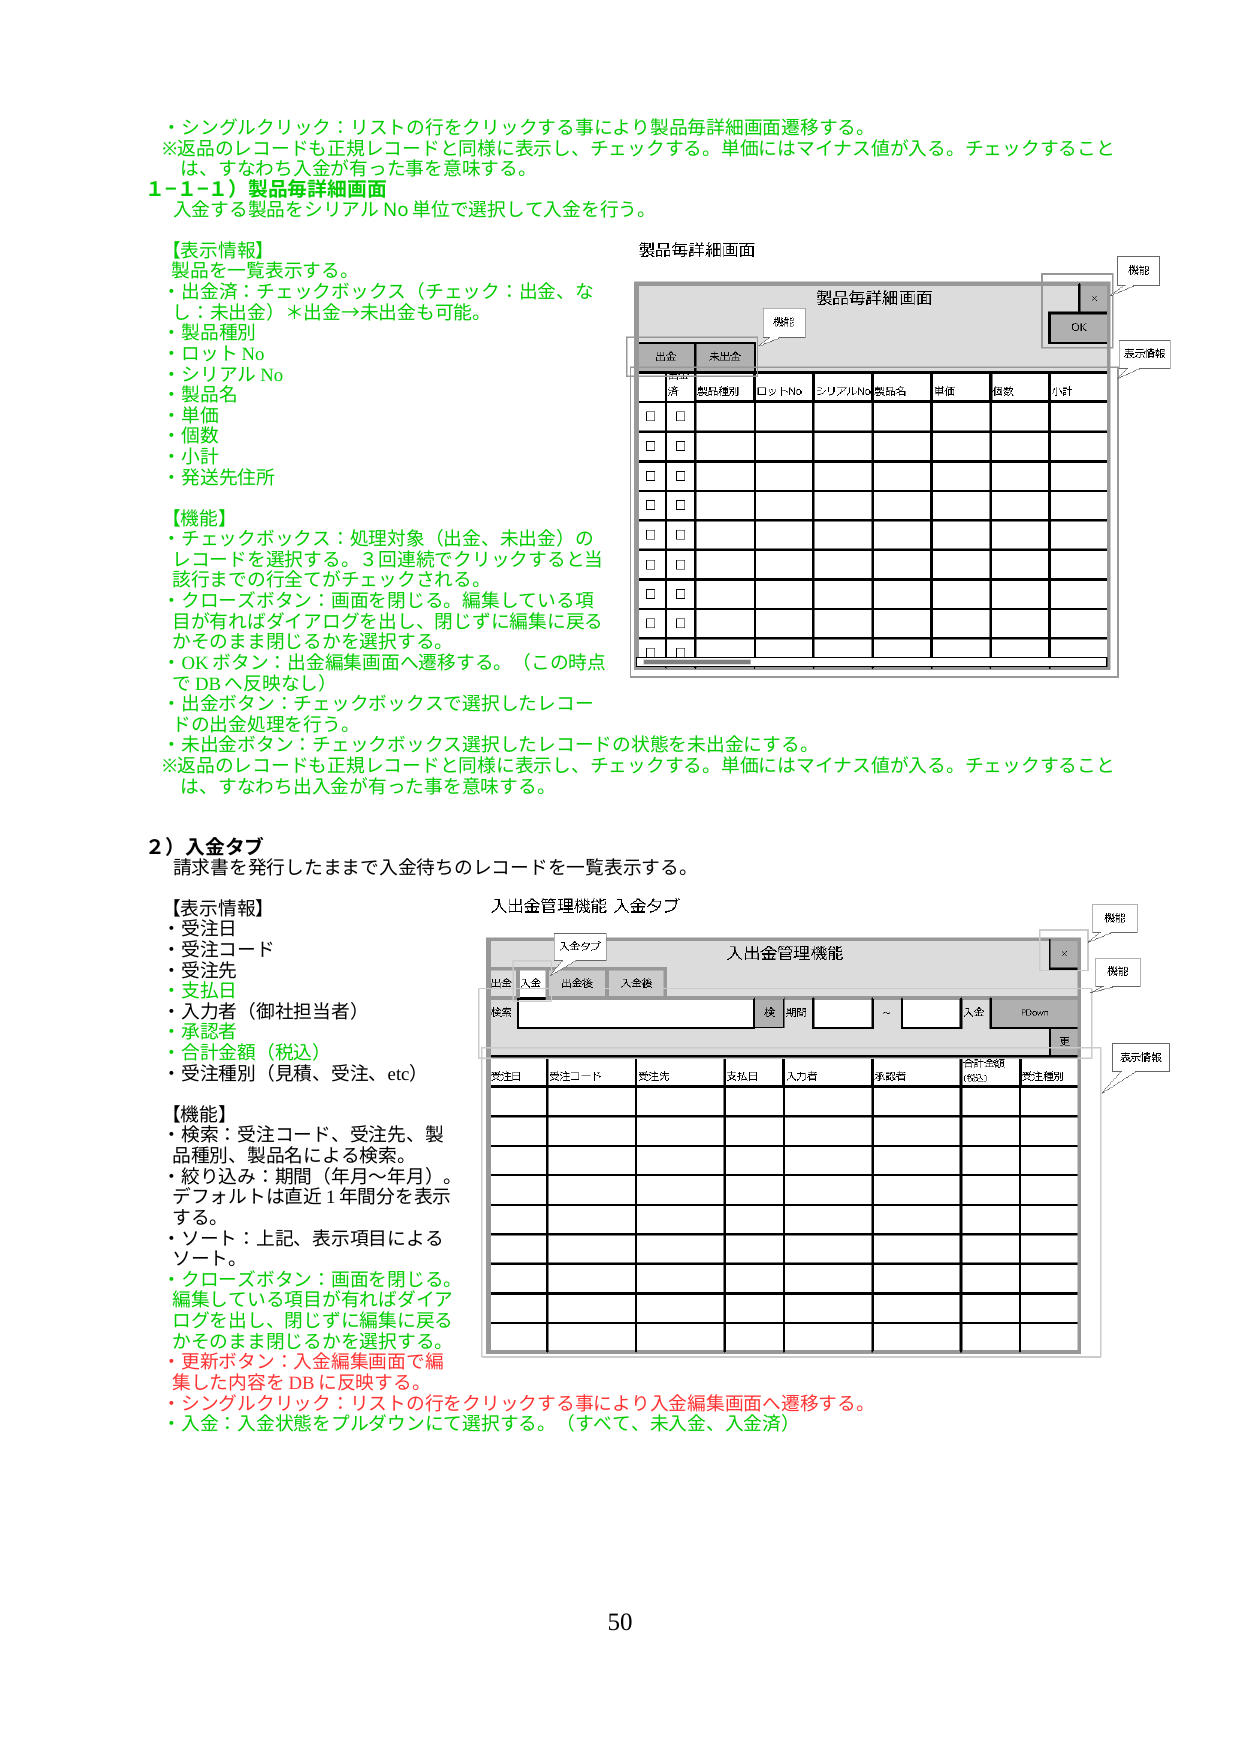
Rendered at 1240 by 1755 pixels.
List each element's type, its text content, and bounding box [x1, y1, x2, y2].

text ・絞り込み：期間（年月～年月）。デフォルトは直近1年間分を表示する。 [162, 1167, 458, 1228]
text ・合計金額（税込） [162, 1043, 458, 1064]
text ・入力者（御社担当者） [162, 1002, 458, 1022]
text ・クローズボタン：画面を閉じる。編集している項目が有ればダイアログを出し、閉じずに編集に戻るかそのまま閉じるかを選択する。 [162, 1270, 458, 1352]
text ・シングルクリック：リストの行をクリックする事により製品毎詳細画面遷移する。 [163, 118, 1121, 139]
text ・単価 [163, 406, 606, 426]
text ※返品のレコードも正規レコードと同様に表示し、チェックする。単価にはマイナス値が入る。チェックすることは、すなわち出入金が有った事を意味する。 [162, 756, 1121, 797]
picture [606, 239, 1189, 697]
text ・支払日 [162, 981, 458, 1002]
text ・小計 [163, 447, 606, 468]
text ・チェックボックス：処理対象（出金、未出金）のレコードを選択する。３回連続でクリックすると当該行までの行全てがチェックされる。 [162, 529, 606, 591]
text ・出金ボタン：チェックボックスで選択したレコードの出金処理を行う。 [162, 694, 1121, 735]
text 製品を一覧表示する。 [171, 262, 606, 282]
text ・検索：受注コード、受注先、製品種別、製品名による検索。 [162, 1125, 458, 1167]
text 入金する製品をシリアルNo単位で選択して入金を行う。 [162, 201, 1121, 221]
text 【表示情報】 [162, 898, 458, 919]
text ※返品のレコードも正規レコードと同様に表示し、チェックする。単価にはマイナス値が入る。チェックすることは、すなわち入金が有った事を意味する。 [162, 139, 1121, 180]
text 請求書を発行したままで入金待ちのレコードを一覧表示する。 [162, 858, 1121, 878]
picture [458, 895, 1189, 1377]
text １−１−１）製品毎詳細画面 [146, 180, 1121, 201]
text ・出金済：チェックボックス（チェック：出金、なし：未出金）＊出金→未出金も可能。 [163, 282, 606, 323]
text ・シングルクリック：リストの行をクリックする事により入金編集画面へ遷移する。 [162, 1393, 1121, 1414]
text ・製品名 [163, 385, 606, 406]
text ・個数 [163, 426, 606, 447]
text ・シリアルNo [163, 364, 606, 385]
text ・入金：入金状態をプルダウンにて選択する。（すべて、未入金、入金済） [162, 1414, 1121, 1435]
text ・受注種別（見積、受注、etc） [162, 1064, 458, 1084]
text ・未出金ボタン：チェックボックス選択したレコードの状態を未出金にする。 [162, 735, 1121, 756]
text ・受注コード [162, 940, 458, 961]
text 【表示情報】 [162, 241, 606, 262]
text ２）入金タブ [146, 837, 1121, 858]
text ・製品種別 [163, 323, 606, 344]
text ・更新ボタン：入金編集画面で編集した内容をDBに反映する。 [162, 1352, 1121, 1393]
text ・OKボタン：出金編集画面へ遷移する。（この時点でDBへ反映なし） [163, 653, 606, 694]
text ・受注日 [162, 919, 458, 940]
text 【機能】 [162, 508, 606, 529]
text ・発送先住所 [163, 468, 606, 488]
text ・ロットNo [163, 344, 606, 364]
text ・承認者 [162, 1022, 458, 1043]
text ・受注先 [162, 961, 458, 981]
text ・クローズボタン：画面を閉じる。編集している項目が有ればダイアログを出し、閉じずに編集に戻るかそのまま閉じるかを選択する。 [162, 591, 606, 653]
text ・ソート：上記、表示項目によるソート。 [162, 1228, 458, 1270]
text 【機能】 [162, 1104, 458, 1125]
